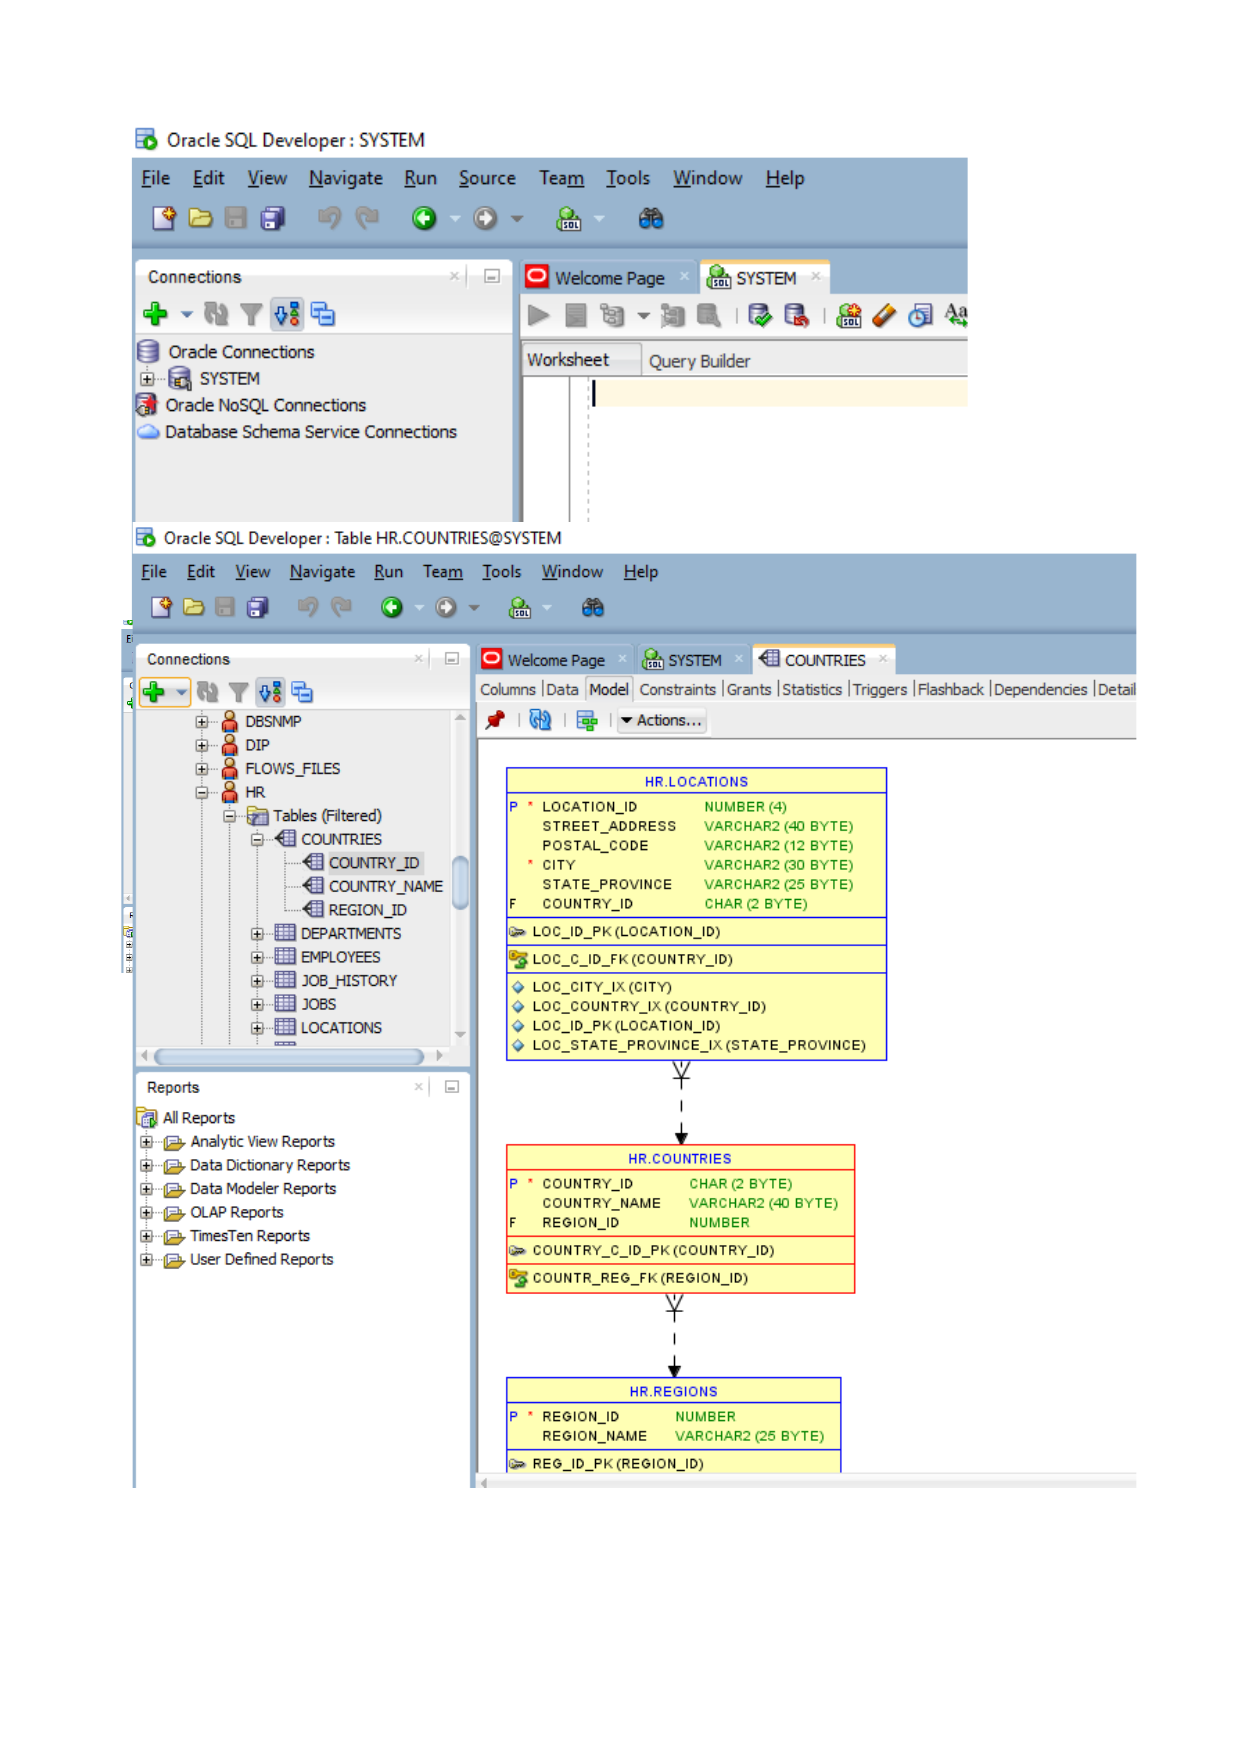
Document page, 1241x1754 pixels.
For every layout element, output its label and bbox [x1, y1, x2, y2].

picture [121, 122, 1137, 1488]
